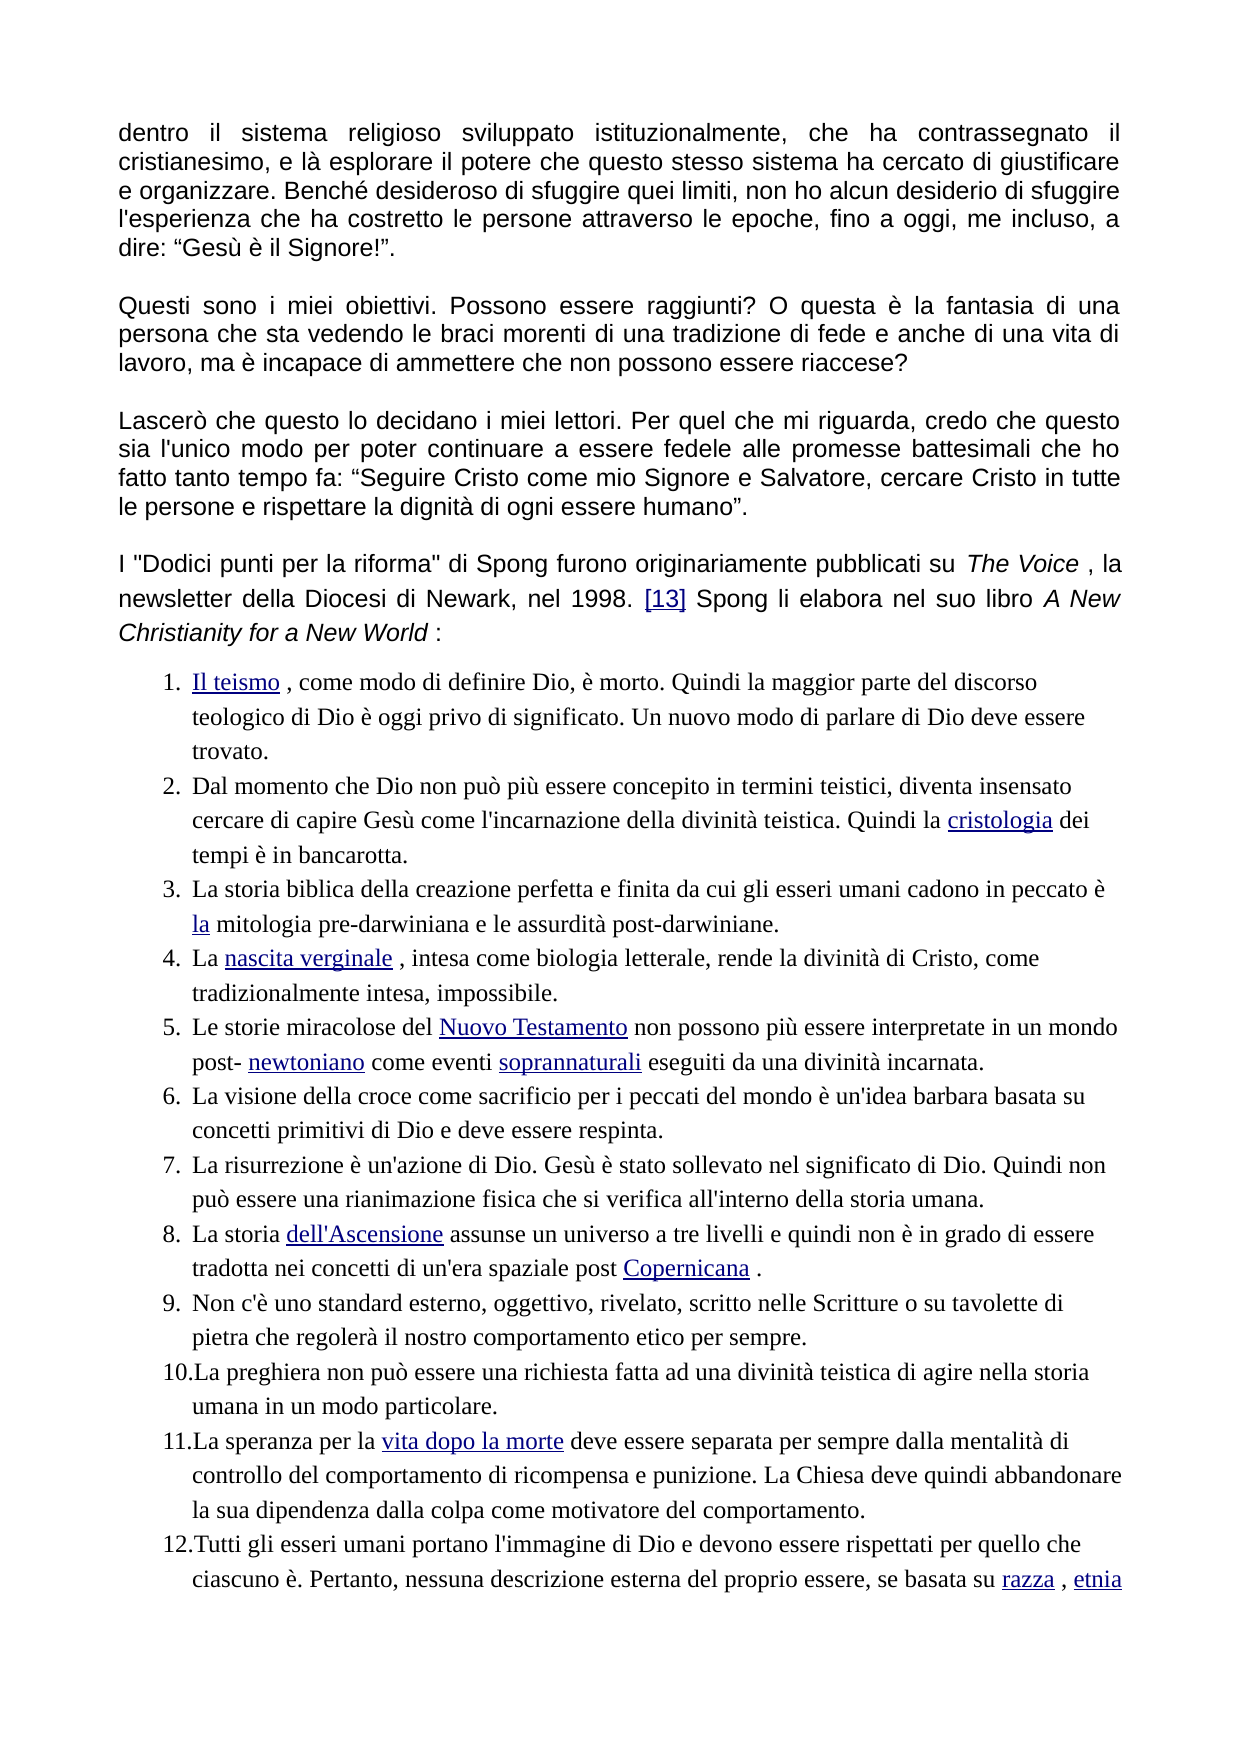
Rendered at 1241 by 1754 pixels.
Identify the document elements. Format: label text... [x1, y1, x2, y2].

list Le storie miracolose del Nuovo Testamento non possono più essere interpretate in un mondo post- newtoniano come eventi soprannaturali eseguiti da una divinità incarnata. [162, 1012, 1122, 1075]
list La preghiera non può essere una richiesta fatta ad una divinità teistica di agire nella storia umana in un modo particolare. [162, 1357, 1122, 1420]
list Tutti gli esseri umani portano l'immagine di Dio e devono essere rispettati per quello che ciascuno è. Pertanto, nessuna descrizione esterna del proprio essere, se basata su razza , etnia [162, 1529, 1122, 1593]
text I "Dodici punti per la riforma" di Spong furono originariamente pubblicati su The Voice , la newsletter della Diocesi di Newark, nel 1998. [13] Spong li elabora nel suo libro A New Christianity for a New World : [118, 549, 1122, 647]
text Lascerò che questo lo decidano i miei lettori. Per quel che mi riguarda, credo che questo sia l'unico modo per poter continuare a essere fedele alle promesse battesimali che ho fatto tanto tempo fa: “Seguire Cristo come mio Signore e Salvatore, cercare Cristo in tutte le persone e rispettare la dignità di ogni essere humano”. [118, 406, 1122, 521]
text Questi sono i miei obiettivi. Possono essere raggiunti? O questa è la fantasia di una persona che sta vedendo le braci morenti di una tradizione di fede e anche di una vita di lavoro, ma è incapace di ammettere che non possono essere riaccese? [118, 291, 1122, 377]
text dentro il sistema religioso sviluppato istituzionalmente, che ha contrassegnato il cristianesimo, e là esplorare il potere che questo stesso sistema ha cercato di giustificare e organizzare. Benché desideroso di sfuggire quei limiti, non ho alcun desiderio di sfuggire l'esperienza che ha costretto le persone attraverso le epoche, fino a oggi, me incluso, a dire: “Gesù è il Signore!”. [118, 118, 1122, 262]
list La storia dell'Ascensione assunse un universo a tre livelli e quindi non è in grado di essere tradotta nei concetti di un'era spaziale post Copernicana . [162, 1219, 1122, 1282]
list Il teismo , come modo di definire Dio, è morto. Quindi la maggior parte del discorso teologico di Dio è oggi privo di significato. Un nuovo modo di parlare di Dio deve essere trovato. [162, 667, 1122, 765]
list Dal momento che Dio non può più essere concepito in termini teistici, diventa insensato cercare di capire Gesù come l'incarnazione della divinità teistica. Quindi la cristologia dei tempi è in bancarotta. [162, 771, 1122, 868]
list La storia biblica della creazione perfetta e finita da cui gli esseri umani cadono in peccato è la mitologia pre-darwiniana e le assurdità post-darwiniane. [162, 874, 1122, 937]
list La visione della croce come sacrificio per i peccati del mondo è un'idea barbara basata su concetti primitivi di Dio e deve essere respinta. [162, 1081, 1122, 1144]
list La risurrezione è un'azione di Dio. Gesù è stato sollevato nel significato di Dio. Quindi non può essere una rianimazione fisica che si verifica all'interno della storia umana. [162, 1150, 1122, 1213]
list La nascita verginale , intesa come biologia letterale, rende la divinità di Cristo, come tradizionalmente intesa, impossibile. [162, 943, 1122, 1006]
list La speranza per la vita dopo la morte deve essere separata per sempre dalla mentalità di controllo del comportamento di ricompensa e punizione. La Chiesa deve quindi abbandonare la sua dipendenza dalla colpa come motivatore del comportamento. [162, 1426, 1122, 1524]
list Non c'è uno standard esterno, oggettivo, rivelato, scritto nelle Scritture o su tavolette di pietra che regolerà il nostro comportamento etico per sempre. [162, 1288, 1122, 1351]
